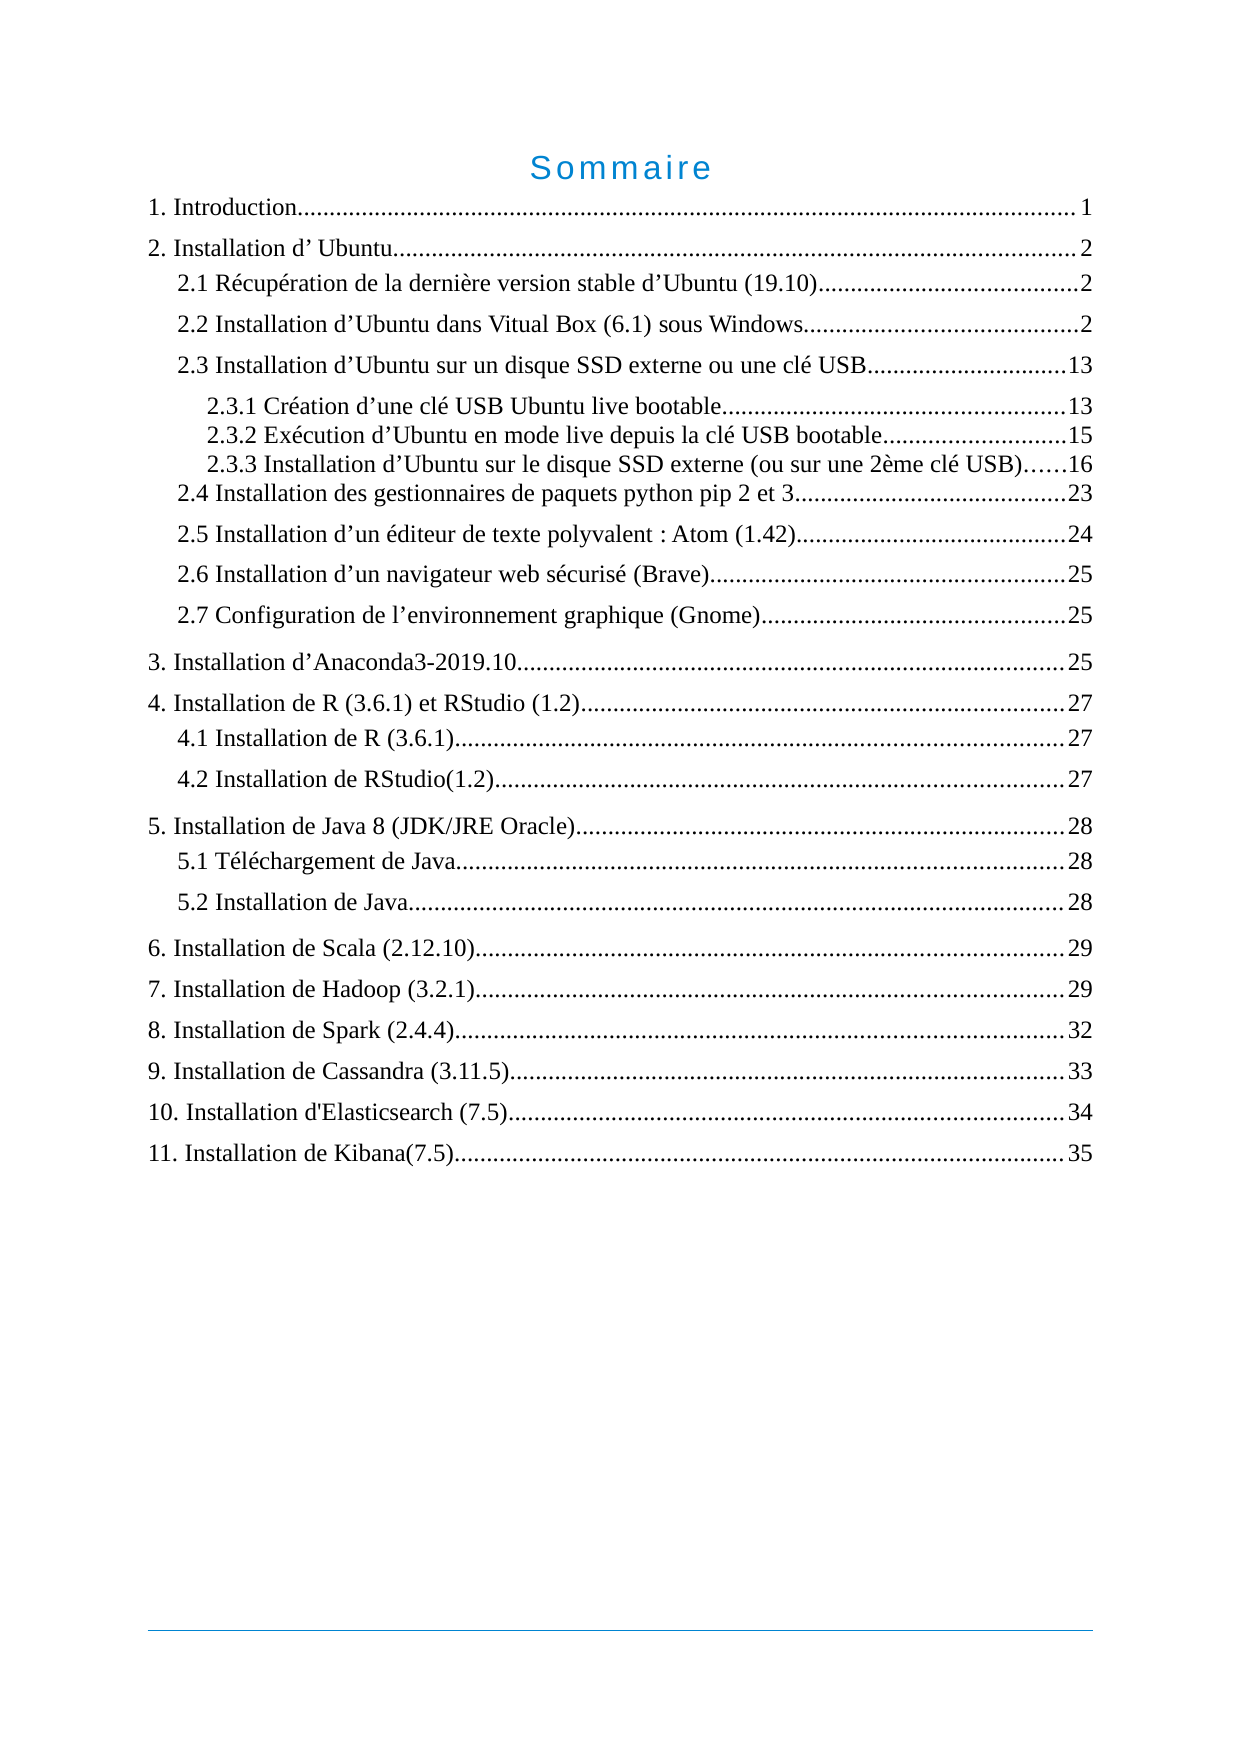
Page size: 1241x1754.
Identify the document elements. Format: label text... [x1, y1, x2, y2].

text 4. Installation de R (3.6.1) et RStudio (1.2) 27 [148, 688, 1093, 717]
text 3. Installation d’Anaconda3-2019.10 25 [148, 647, 1093, 676]
text 8. Installation de Spark (2.4.4) 32 [148, 1015, 1093, 1044]
text 2. Installation d’ Ubuntu 2 [148, 233, 1093, 262]
text 11. Installation de Kibana(7.5) 35 [148, 1138, 1093, 1167]
text 7. Installation de Hadoop (3.2.1) 29 [148, 974, 1093, 1003]
text 2.3.3 Installation d’Ubuntu sur le disque SSD externe (ou sur une 2ème clé USB) 16 [207, 449, 1093, 478]
text 5.2 Installation de Java 28 [177, 886, 1093, 915]
text 2.2 Installation d’Ubuntu dans Vitual Box (6.1) sous Windows 2 [177, 309, 1093, 338]
text 2.3.2 Exécution d’Ubuntu en mode live depuis la clé USB bootable 15 [207, 419, 1093, 449]
text 2.5 Installation d’un éditeur de texte polyvalent : Atom (1.42) 24 [177, 518, 1093, 548]
text 2.1 Récupération de la dernière version stable d’Ubuntu (19.10) 2 [177, 268, 1093, 297]
text 2.3 Installation d’Ubuntu sur un disque SSD externe ou une clé USB 13 [177, 350, 1093, 379]
text 2.3.1 Création d’une clé USB Ubuntu live bootable 13 [207, 391, 1093, 419]
text 10. Installation d'Elasticsearch (7.5) 34 [148, 1097, 1093, 1126]
text 9. Installation de Cassandra (3.11.5) 33 [148, 1056, 1093, 1085]
text 5. Installation de Java 8 (JDK/JRE Oracle) 28 [148, 811, 1093, 839]
text 1. Introduction 1 [148, 192, 1093, 221]
text 4.1 Installation de R (3.6.1) 27 [177, 723, 1093, 752]
text 2.6 Installation d’un navigateur web sécurisé (Brave) 25 [177, 559, 1093, 588]
text 5.1 Téléchargement de Java 28 [177, 846, 1093, 874]
text 6. Installation de Scala (2.12.10) 29 [148, 933, 1093, 962]
text 2.4 Installation des gestionnaires de paquets python pip 2 et 3 23 [177, 478, 1093, 507]
subtitle Sommaire [148, 148, 1093, 186]
text 4.2 Installation de RStudio(1.2) 27 [177, 764, 1093, 793]
text 2.7 Configuration de l’environnement graphique (Gnome) 25 [177, 600, 1093, 629]
